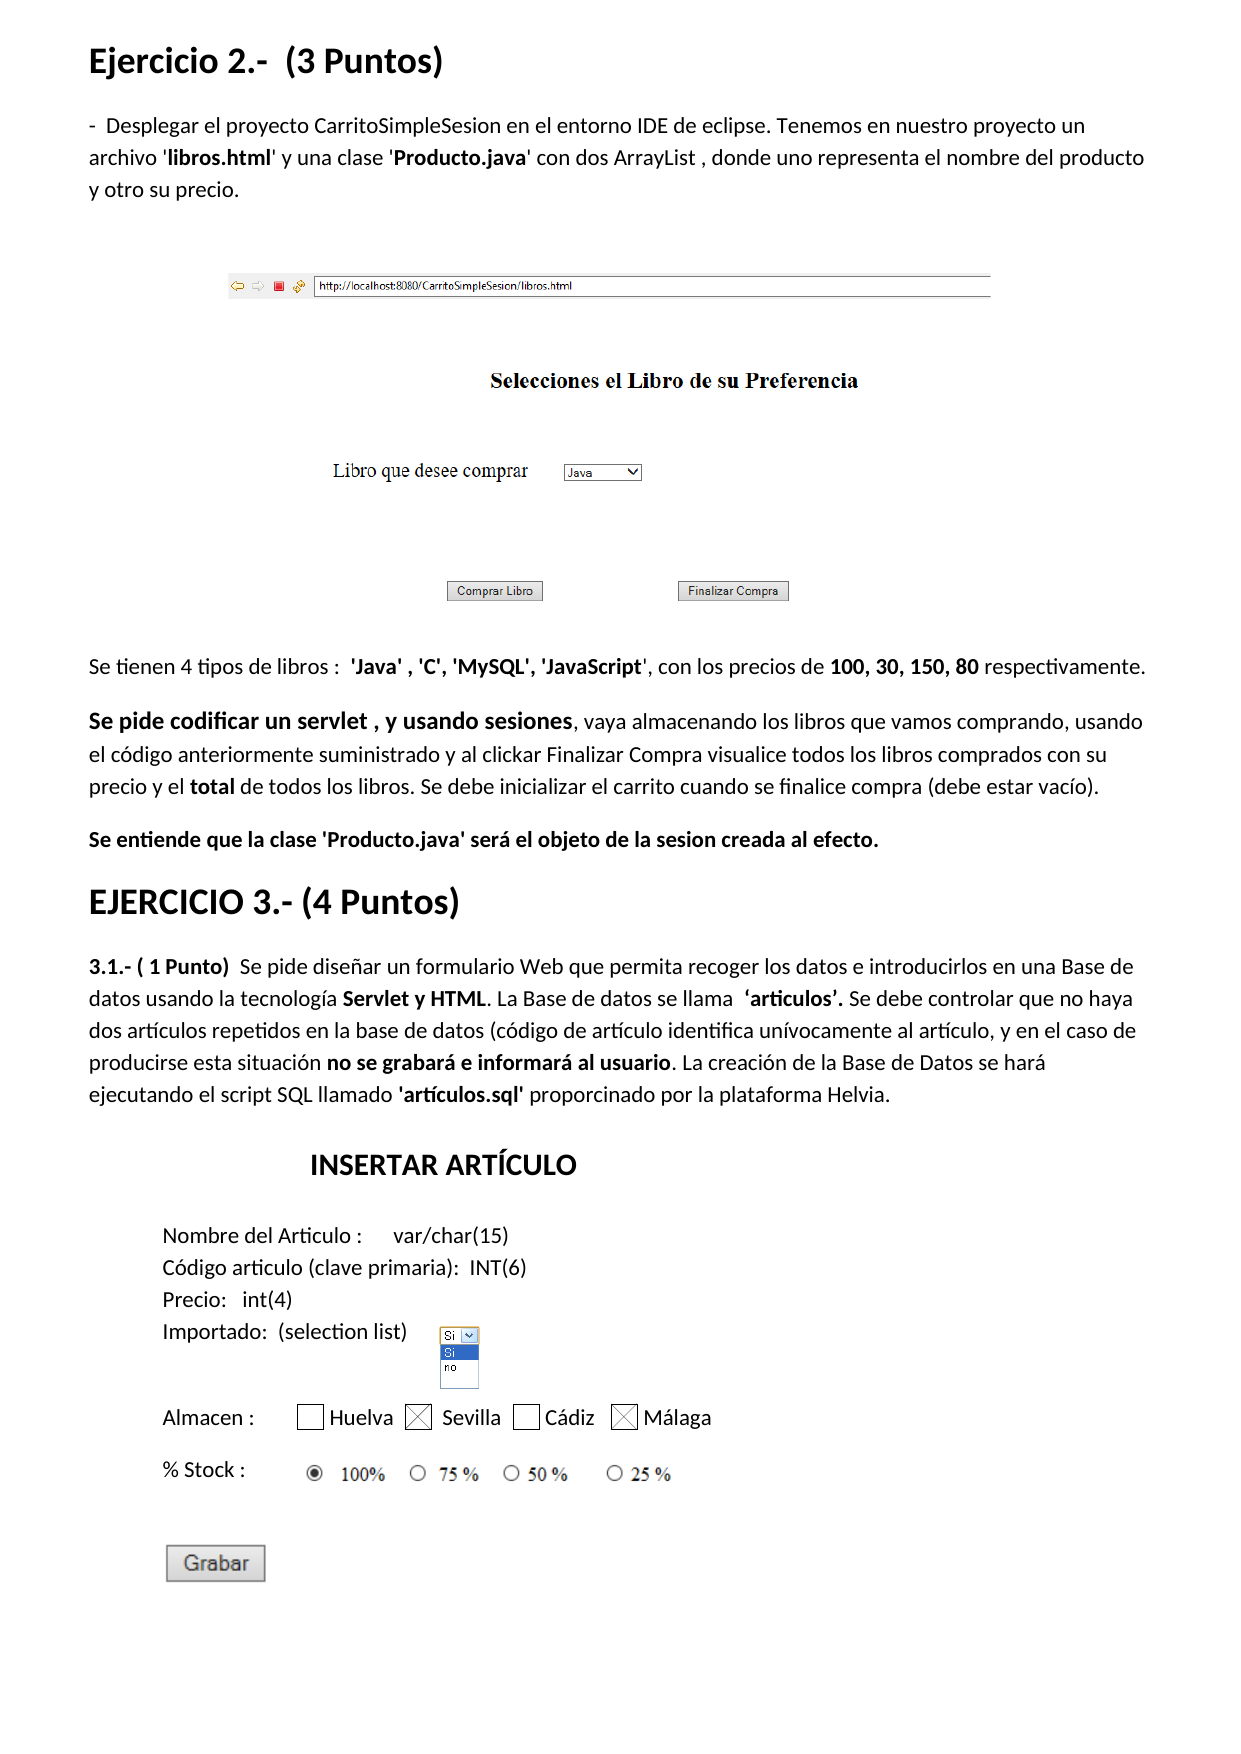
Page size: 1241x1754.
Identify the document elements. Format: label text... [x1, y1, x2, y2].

text Ejercicio 2.- (3 Puntos) [89, 37, 1152, 83]
text 3.1.- ( 1 Punto) Se pide diseñar un formulario Web que permita recoger los datos e introducirlos en una Base de datos usando la tecnología Servlet y HTML. La Base de datos se llama ‘articulos’. Se debe controlar que no haya dos artículos repetidos en la base de datos (código de artículo identifica unívocamente al artículo, y en el caso de producirse esta situación no se grabará e informará al usuario. La creación de la Base de Datos se hará ejecutando el script SQL llamado 'artículos.sql' proporcinado por la plataforma Helvia. [89, 952, 1152, 1108]
text Importado: (selection list) [89, 1317, 1152, 1345]
text % Stock : [89, 1456, 296, 1484]
text [685, 1456, 1152, 1484]
text INSERTAR ARTÍCULO [89, 1145, 1152, 1183]
text Código articulo (clave primaria): INT(6) [89, 1253, 1152, 1281]
text - Desplegar el proyecto CarritoSimpleSesion en el entorno IDE de eclipse. Tenemos en nuestro proyecto un archivo 'libros.html' y una clase 'Producto.java' con dos ArrayList , donde uno representa el nombre del producto y otro su precio. [89, 111, 1152, 203]
picture [434, 1321, 494, 1392]
text Nombre del Articulo : var/char(15) [89, 1221, 1152, 1249]
text Se entiende que la clase 'Producto.java' será el objeto de la sesion creada al efecto. [89, 825, 1152, 853]
text EJERCICIO 3.- (4 Puntos) [89, 878, 1152, 924]
picture [296, 1448, 685, 1497]
picture [228, 273, 991, 626]
text Almacen : Huelva Sevilla Cádiz Málaga [89, 1403, 1152, 1431]
picture [157, 1535, 280, 1587]
text Se pide codificar un servlet , y usando sesiones, vaya almacenando los libros que vamos comprando, usando el código anteriormente suministrado y al clickar Finalizar Compra visualice todos los libros comprados con su precio y el total de todos los libros. Se debe inicializar el carrito cuando se finalice compra (debe estar vacío). [89, 705, 1152, 800]
text Se tienen 4 tipos de libros : 'Java' , 'C', 'MySQL', 'JavaScript', con los precios de 100, 30, 150, 80 respectivamente. [89, 652, 1152, 680]
text Precio: int(4) [89, 1285, 1152, 1313]
